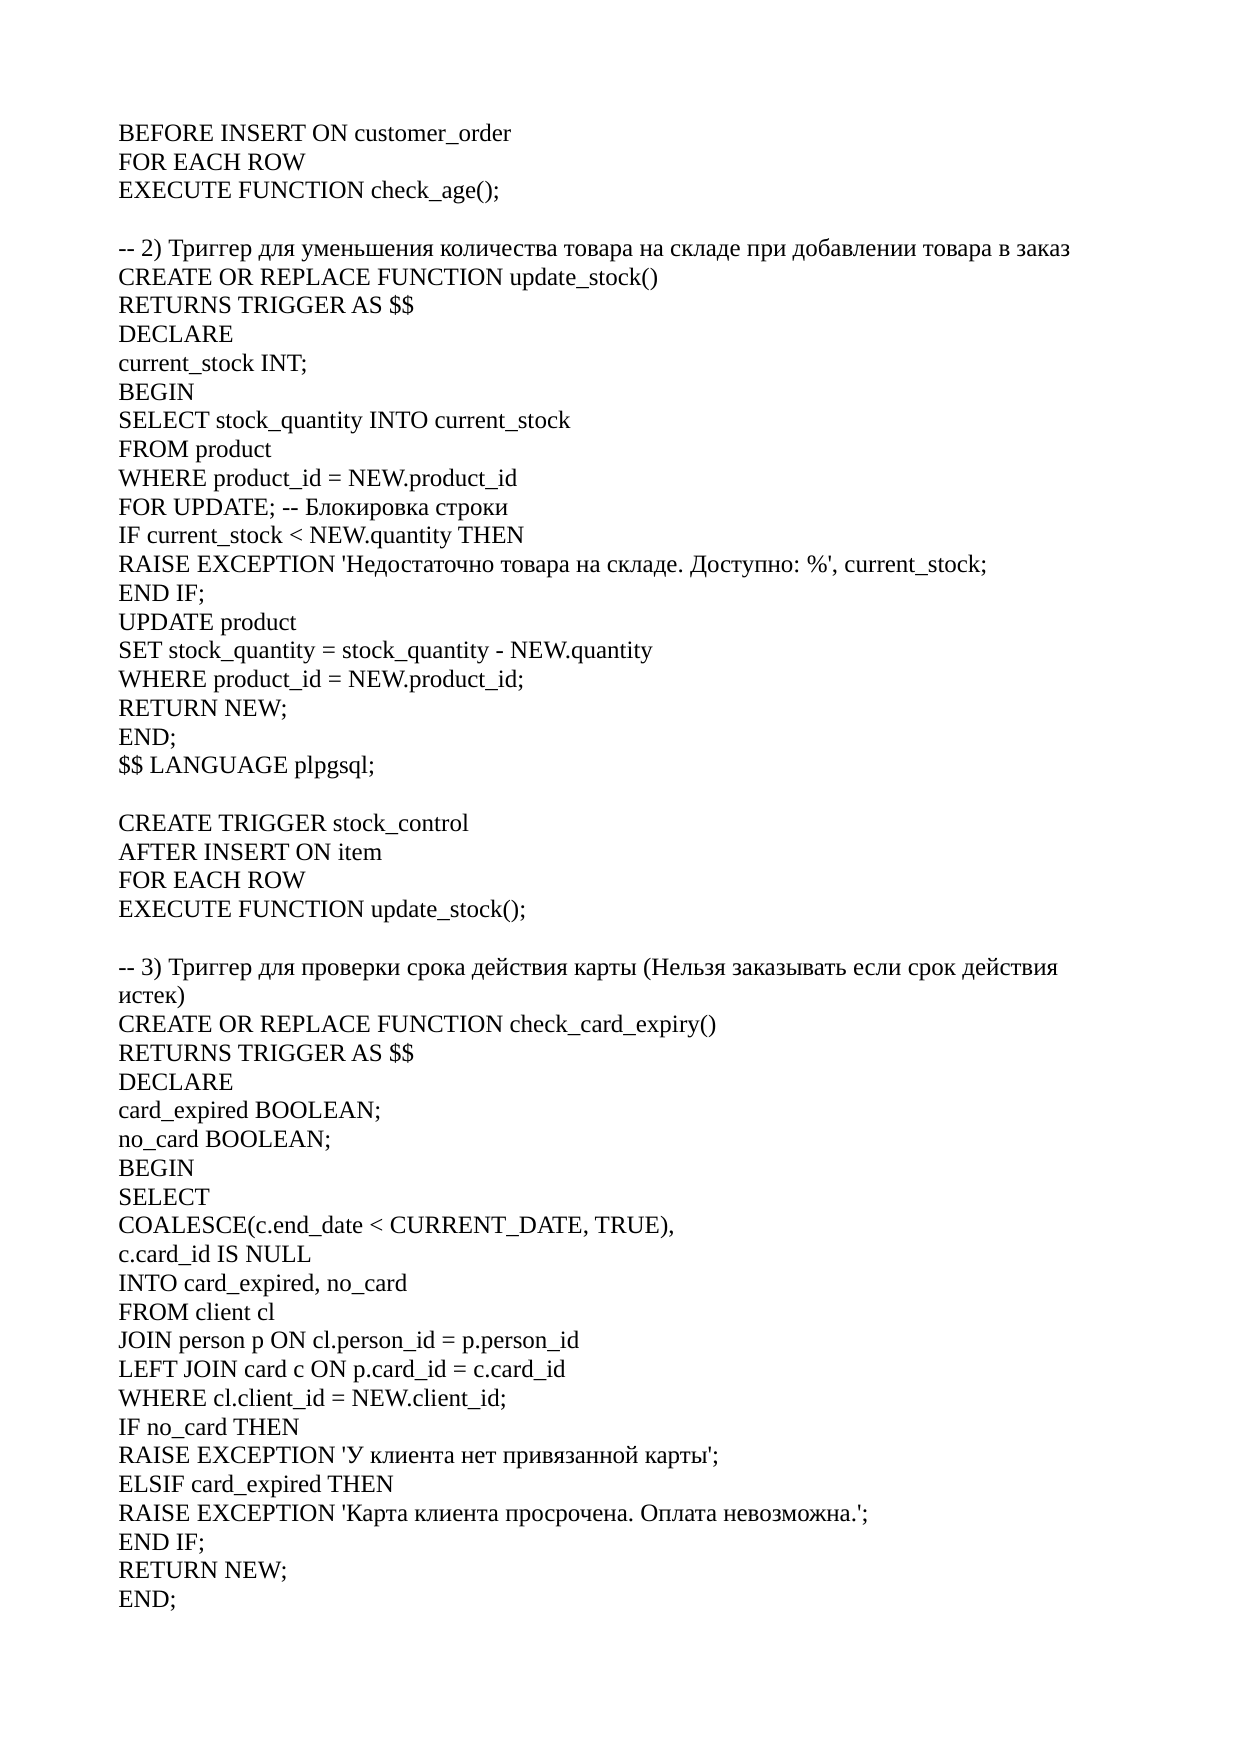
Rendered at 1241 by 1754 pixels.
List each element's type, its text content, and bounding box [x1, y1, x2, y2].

text SELECT stock_quantity INTO current_stock [118, 406, 1122, 434]
text RAISE EXCEPTION 'Карта клиента просрочена. Оплата невозможна.'; [118, 1498, 1122, 1527]
text current_stock INT; [118, 348, 1122, 377]
text INTO card_expired, no_card [118, 1268, 1122, 1297]
text $$ LANGUAGE plpgsql; [118, 751, 1122, 779]
text JOIN person p ON cl.person_id = p.person_id [118, 1326, 1122, 1354]
text END IF; [118, 578, 1122, 607]
text WHERE product_id = NEW.product_id [118, 463, 1122, 492]
text no_card BOOLEAN; [118, 1124, 1122, 1153]
text WHERE cl.client_id = NEW.client_id; [118, 1383, 1122, 1412]
text BEFORE INSERT ON customer_order [118, 118, 1122, 147]
text AFTER INSERT ON item [118, 837, 1122, 866]
text BEGIN [118, 1153, 1122, 1182]
text BEGIN [118, 377, 1122, 406]
text DECLARE [118, 1067, 1122, 1096]
text RAISE EXCEPTION 'У клиента нет привязанной карты'; [118, 1441, 1122, 1469]
text CREATE OR REPLACE FUNCTION update_stock() [118, 262, 1122, 291]
text FOR EACH ROW [118, 866, 1122, 894]
text FOR UPDATE; -- Блокировка строки [118, 492, 1122, 521]
text SELECT [118, 1182, 1122, 1211]
text SET stock_quantity = stock_quantity - NEW.quantity [118, 636, 1122, 664]
text ELSIF card_expired THEN [118, 1469, 1122, 1498]
text IF no_card THEN [118, 1412, 1122, 1441]
text WHERE product_id = NEW.product_id; [118, 664, 1122, 693]
text RETURNS TRIGGER AS $$ [118, 291, 1122, 319]
text RETURN NEW; [118, 693, 1122, 722]
text -- 2) Триггер для уменьшения количества товара на складе при добавлении товара в заказ [118, 233, 1122, 262]
text EXECUTE FUNCTION check_age(); [118, 176, 1122, 204]
text FOR EACH ROW [118, 147, 1122, 176]
text CREATE OR REPLACE FUNCTION check_card_expiry() [118, 1009, 1122, 1038]
text CREATE TRIGGER stock_control [118, 808, 1122, 837]
text card_expired BOOLEAN; [118, 1096, 1122, 1124]
text COALESCE(c.end_date < CURRENT_DATE, TRUE), [118, 1211, 1122, 1239]
text -- 3) Триггер для проверки срока действия карты (Нельзя заказывать если срок действия истек) [118, 952, 1122, 1009]
text END IF; [118, 1527, 1122, 1556]
text EXECUTE FUNCTION update_stock(); [118, 894, 1122, 923]
text DECLARE [118, 319, 1122, 348]
text END; [118, 1584, 1122, 1613]
text LEFT JOIN card c ON p.card_id = c.card_id [118, 1354, 1122, 1383]
text RAISE EXCEPTION 'Недостаточно товара на складе. Доступно: %', current_stock; [118, 549, 1122, 578]
text IF current_stock < NEW.quantity THEN [118, 521, 1122, 549]
text RETURN NEW; [118, 1556, 1122, 1584]
text UPDATE product [118, 607, 1122, 636]
text c.card_id IS NULL [118, 1239, 1122, 1268]
text FROM client cl [118, 1297, 1122, 1326]
text RETURNS TRIGGER AS $$ [118, 1038, 1122, 1067]
text END; [118, 722, 1122, 751]
text FROM product [118, 434, 1122, 463]
